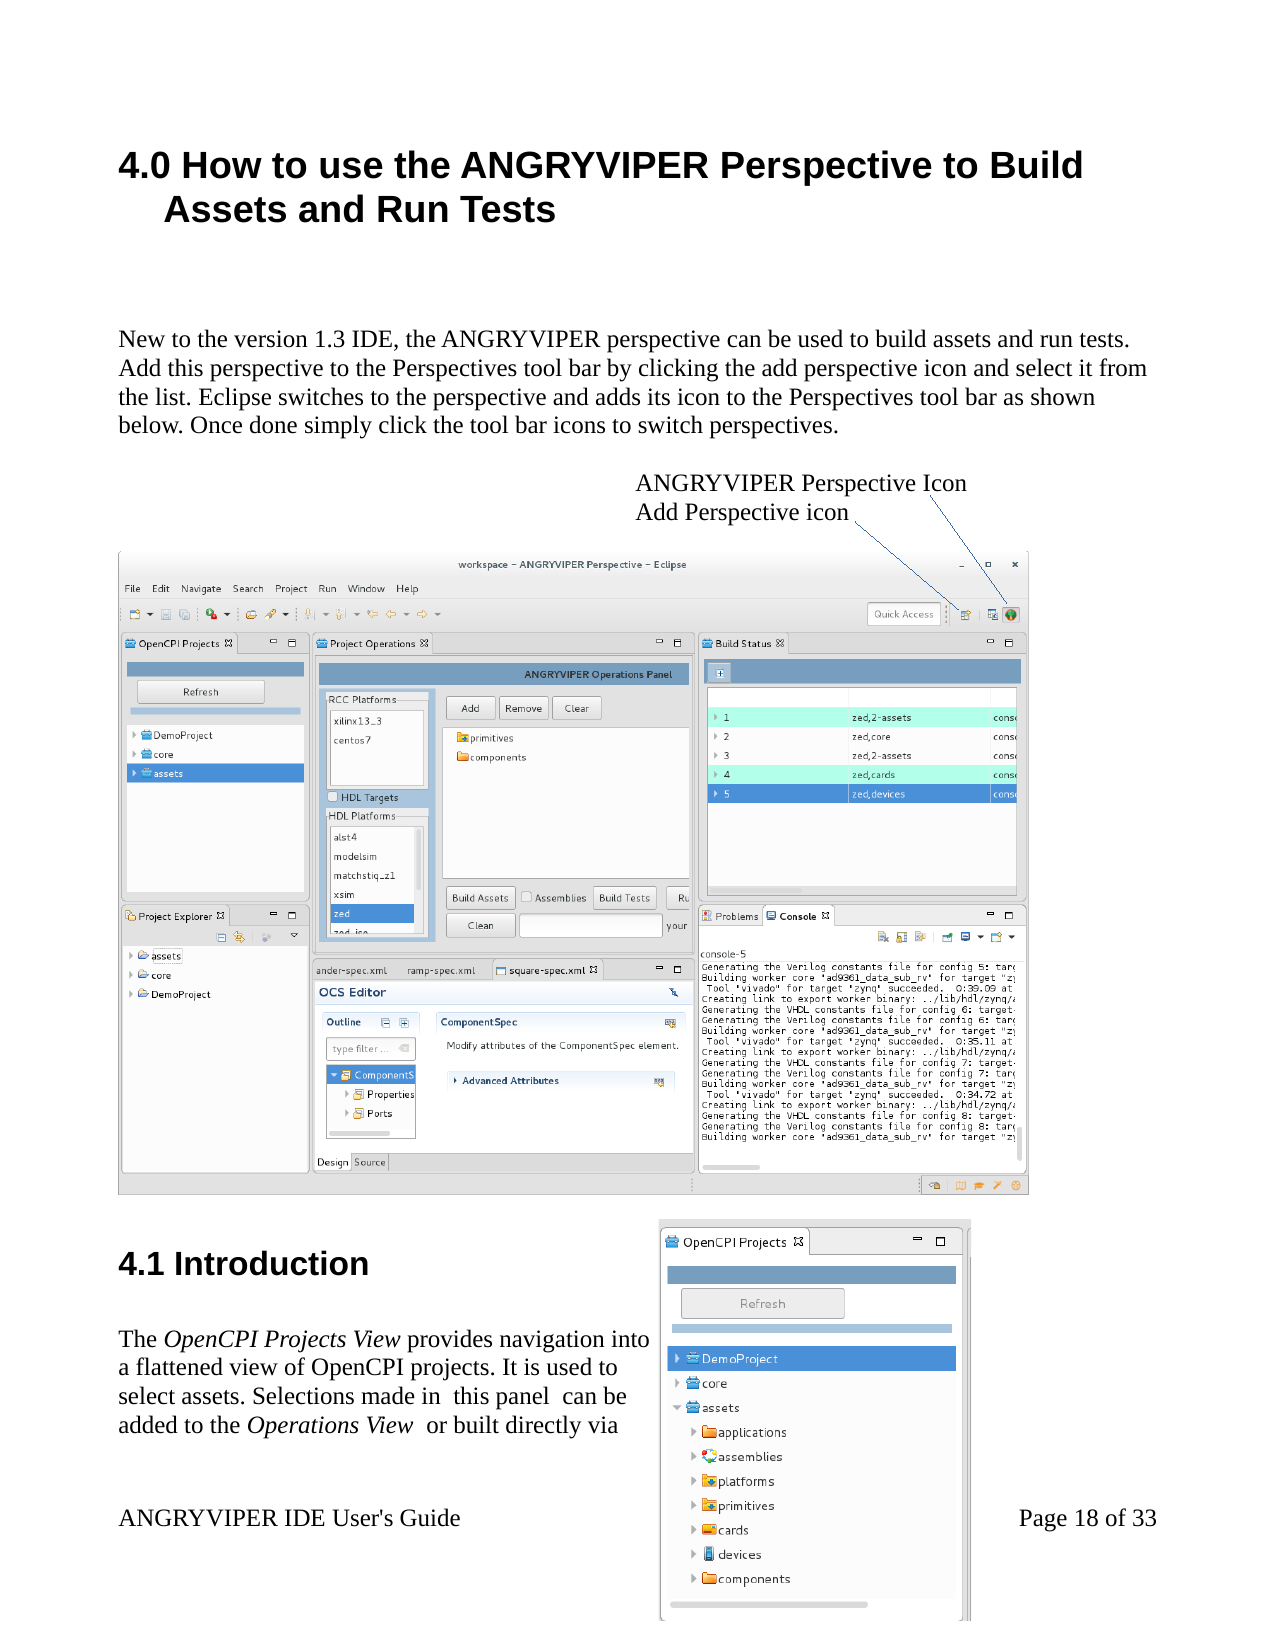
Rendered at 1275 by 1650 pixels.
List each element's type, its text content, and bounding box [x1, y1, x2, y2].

subtitle 4.1 Introduction [118, 1244, 658, 1282]
text Add Perspective icon [118, 497, 1157, 525]
subtitle 4.0 How to use the ANGRYVIPER Perspective to Build Assets and Run Tests [118, 143, 1157, 230]
picture [658, 1219, 972, 1621]
text The OpenCPI Projects View provides navigation into a flattened view of OpenCPI projects. It is used to select assets. Selections made in this panel can be added to the Operations View or built directly via [118, 1324, 658, 1439]
subtitle [972, 1244, 1157, 1282]
text ANGRYVIPER Perspective Icon [118, 468, 1157, 497]
text [972, 1324, 1157, 1439]
picture [118, 551, 1029, 1195]
text New to the version 1.3 IDE, the ANGRYVIPER perspective can be used to build assets and run tests. Add this perspective to the Perspectives tool bar by clicking the add perspective icon and select it from the list. Eclipse switches to the perspective and adds its icon to the Perspectives tool bar as shown below. Once done simply click the tool bar icons to switch perspectives. [118, 324, 1157, 439]
